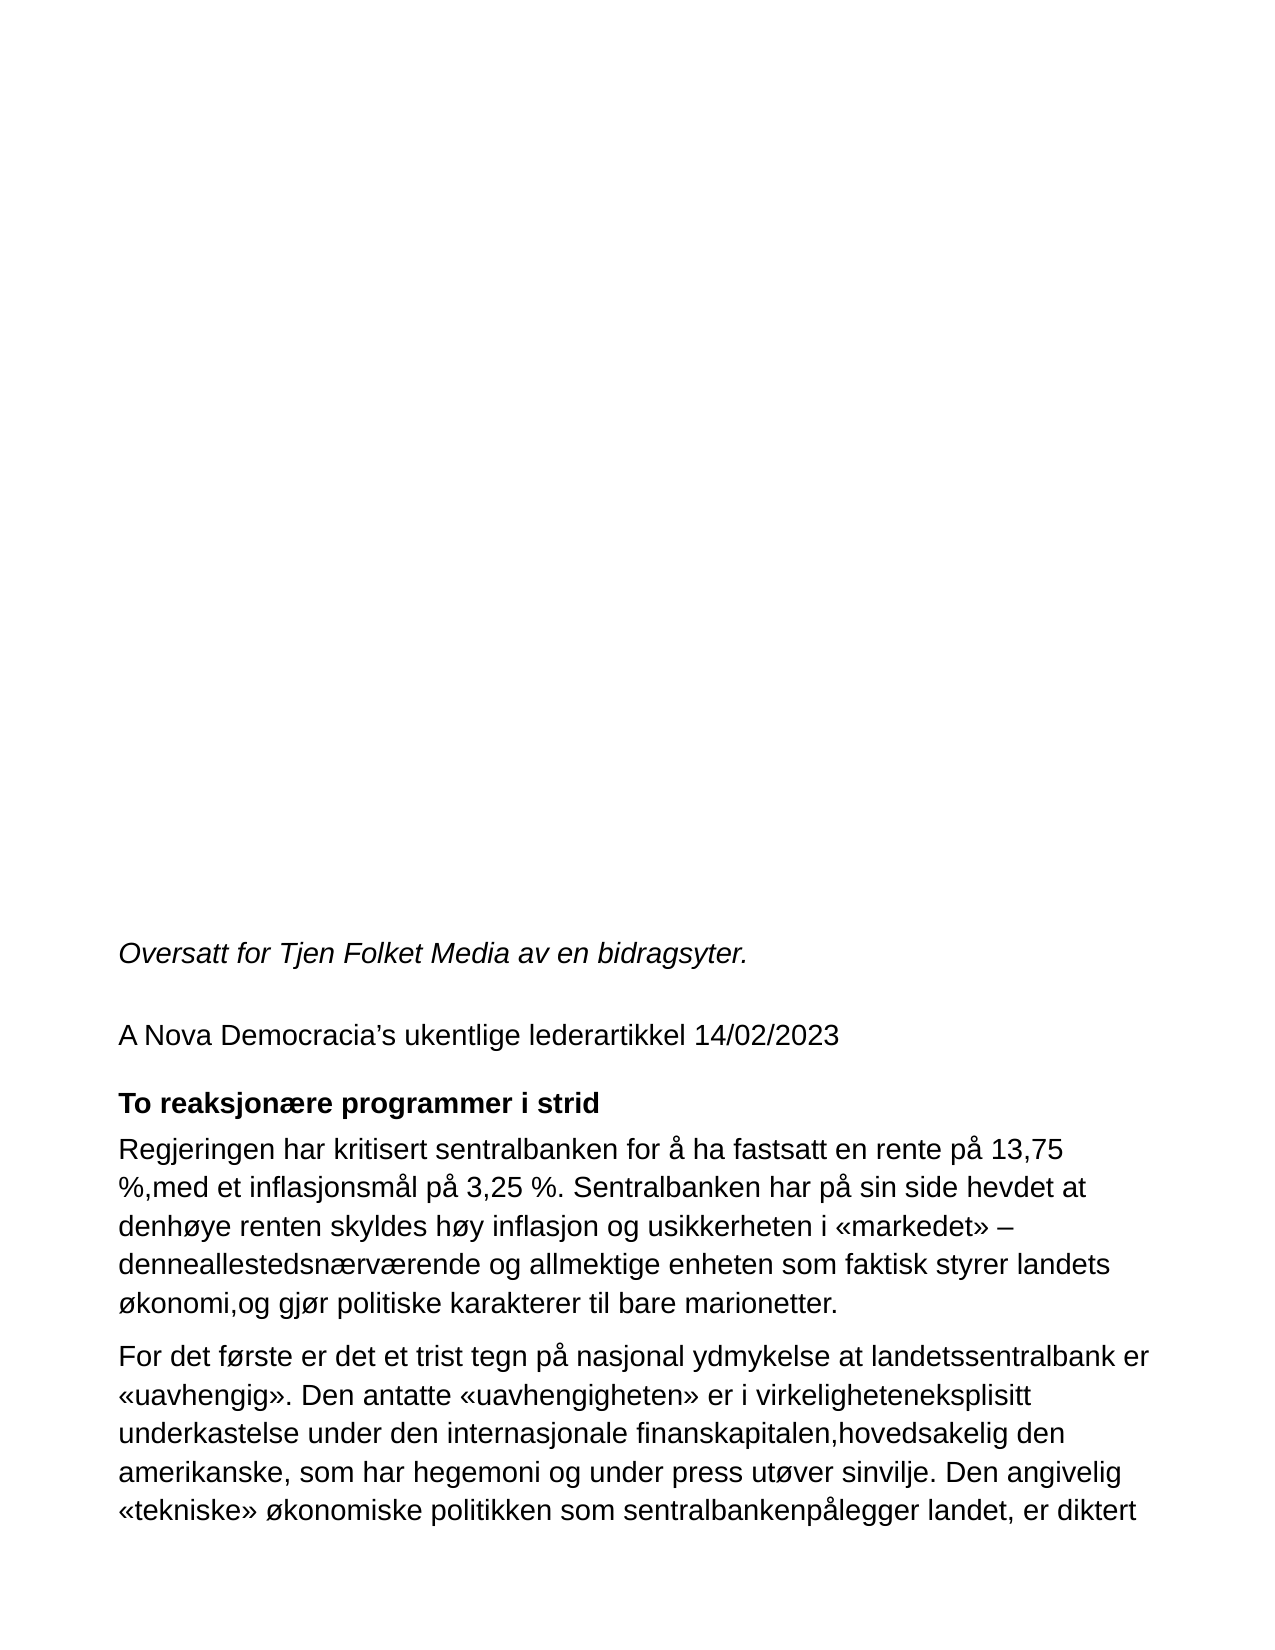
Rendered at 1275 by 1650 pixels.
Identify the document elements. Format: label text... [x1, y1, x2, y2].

subtitle To reaksjonære programmer i strid [118, 1086, 1157, 1119]
text A Nova Democracia’s ukentlige lederartikkel 14/02/2023 [118, 1018, 1157, 1051]
text Regjeringen har kritisert sentralbanken for å ha fastsatt en rente på 13,75 %,med et inflasjonsmål på 3,25 %. Sentralbanken har på sin side hevdet at denhøye renten skyldes høy inflasjon og usikkerheten i «markedet» – denneallestedsnærværende og allmektige enheten som faktisk styrer landets økonomi,og gjør politiske karakterer til bare marionetter. [118, 1132, 1157, 1319]
text For det første er det et trist tegn på nasjonal ydmykelse at landetssentralbank er «uavhengig». Den antatte «uavhengigheten» er i virkeligheteneksplisitt underkastelse under den internasjonale finanskapitalen,hovedsakelig den amerikanske, som har hegemoni og under press utøver sinvilje. Den angivelig «tekniske» økonomiske politikken som sentralbankenpålegger landet, er diktert [118, 1339, 1157, 1527]
text Oversatt for Tjen Folket Media av en bidragsyter. [118, 936, 1157, 969]
